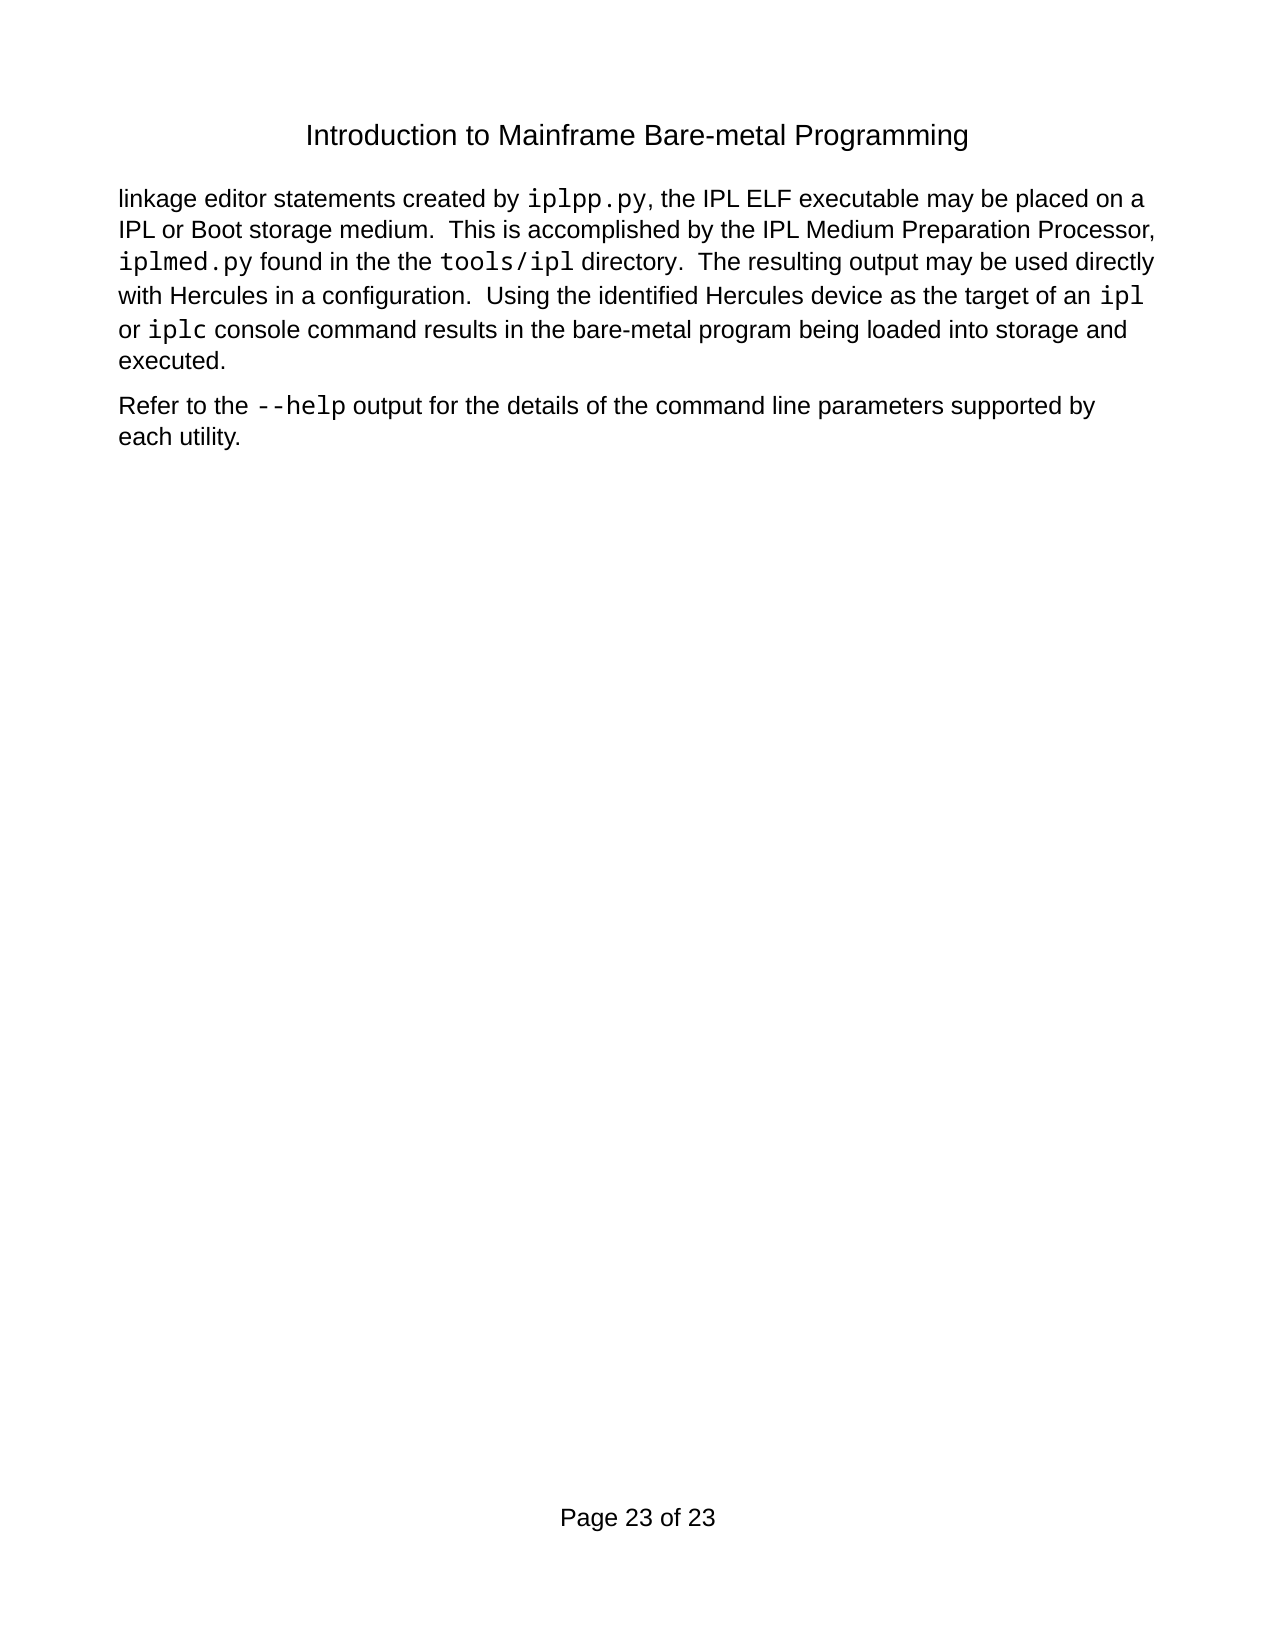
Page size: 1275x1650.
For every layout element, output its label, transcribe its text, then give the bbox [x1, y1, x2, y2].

text linkage editor statements created by iplpp.py, the IPL ELF executable may be placed on a IPL or Boot storage medium. This is accomplished by the IPL Medium Preparation Processor, iplmed.py found in the the tools/ipl directory. The resulting output may be used directly with Hercules in a configuration. Using the identified Hercules device as the target of an ipl or iplc console command results in the bare-metal program being loaded into storage and executed. [118, 181, 1157, 375]
text Refer to the --help output for the details of the command line parameters supported by each utility. [118, 387, 1157, 450]
